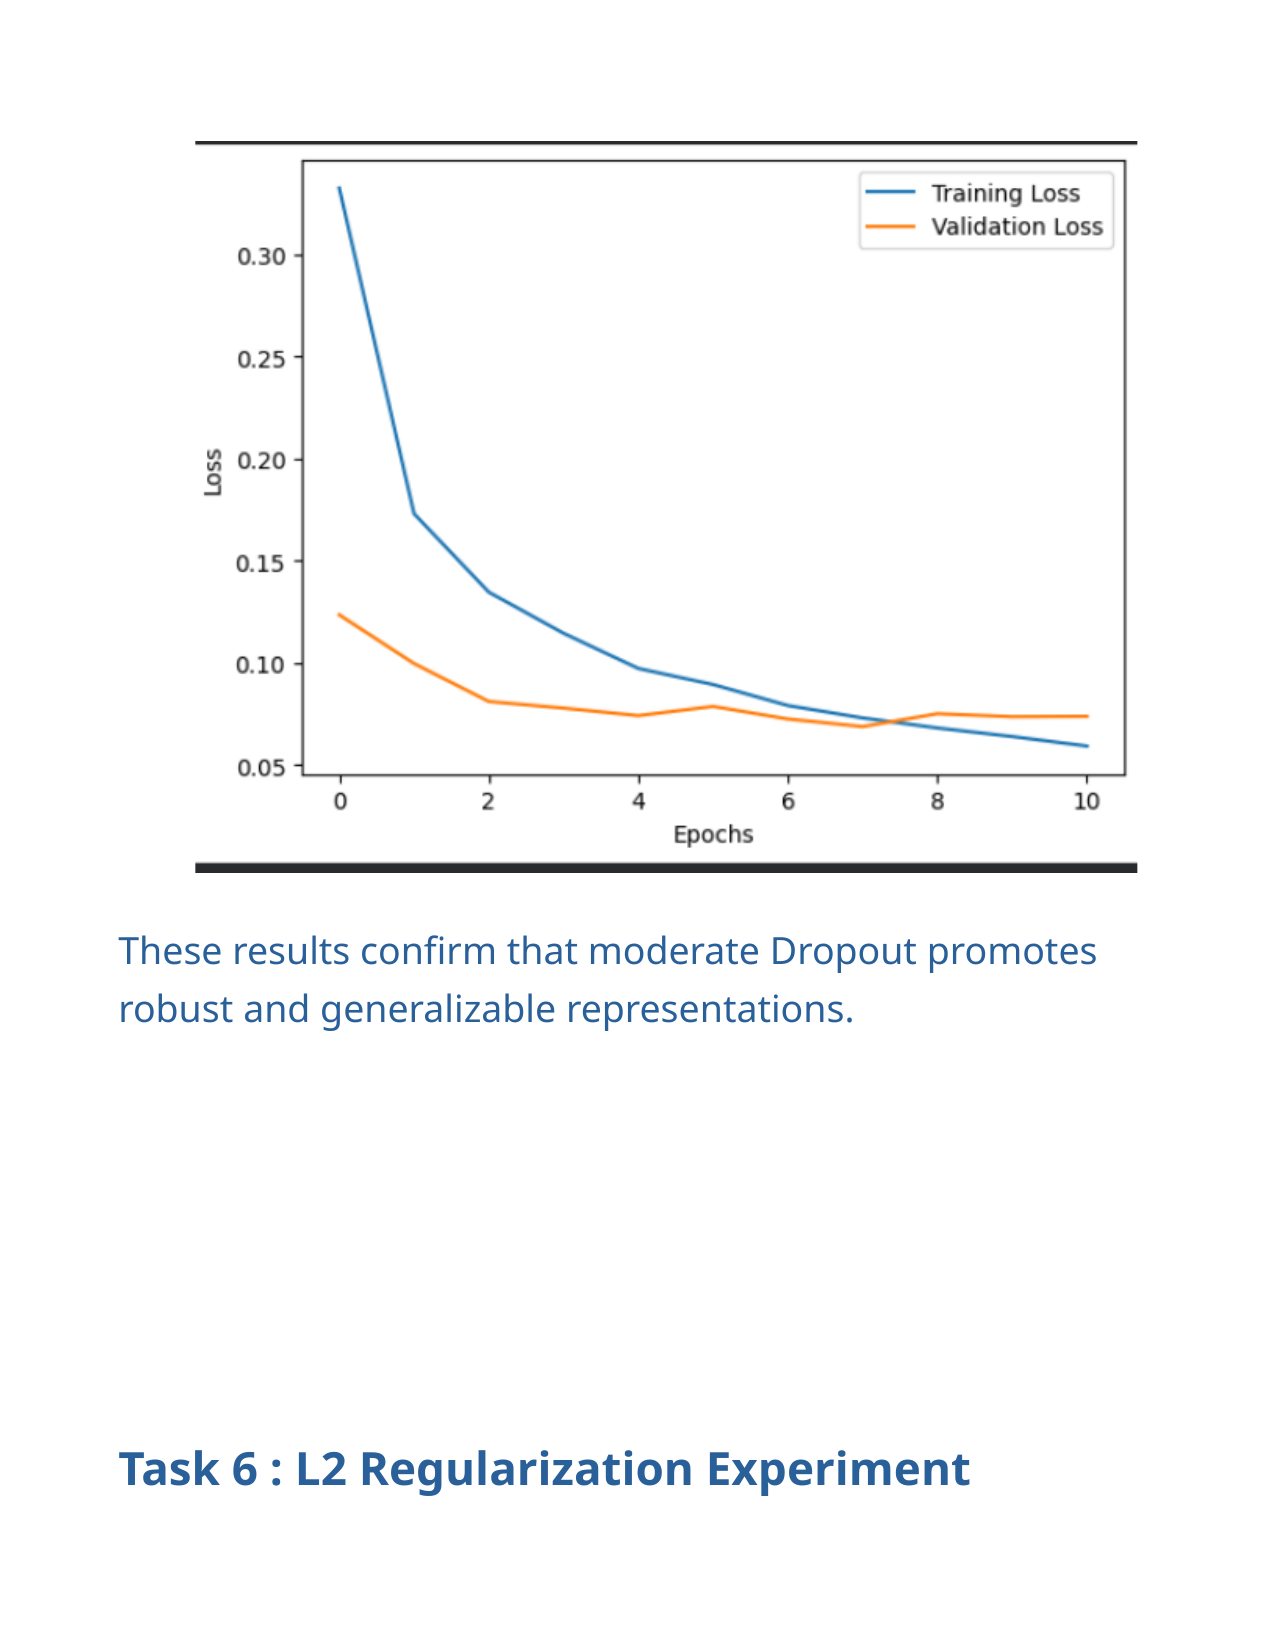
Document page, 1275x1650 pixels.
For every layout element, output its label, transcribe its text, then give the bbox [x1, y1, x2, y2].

text These results confirm that moderate Dropout promotes robust and generalizable representations. [118, 924, 1157, 1034]
text Task 6 : L2 Regularization Experiment [118, 1437, 1157, 1499]
picture [195, 141, 1138, 873]
